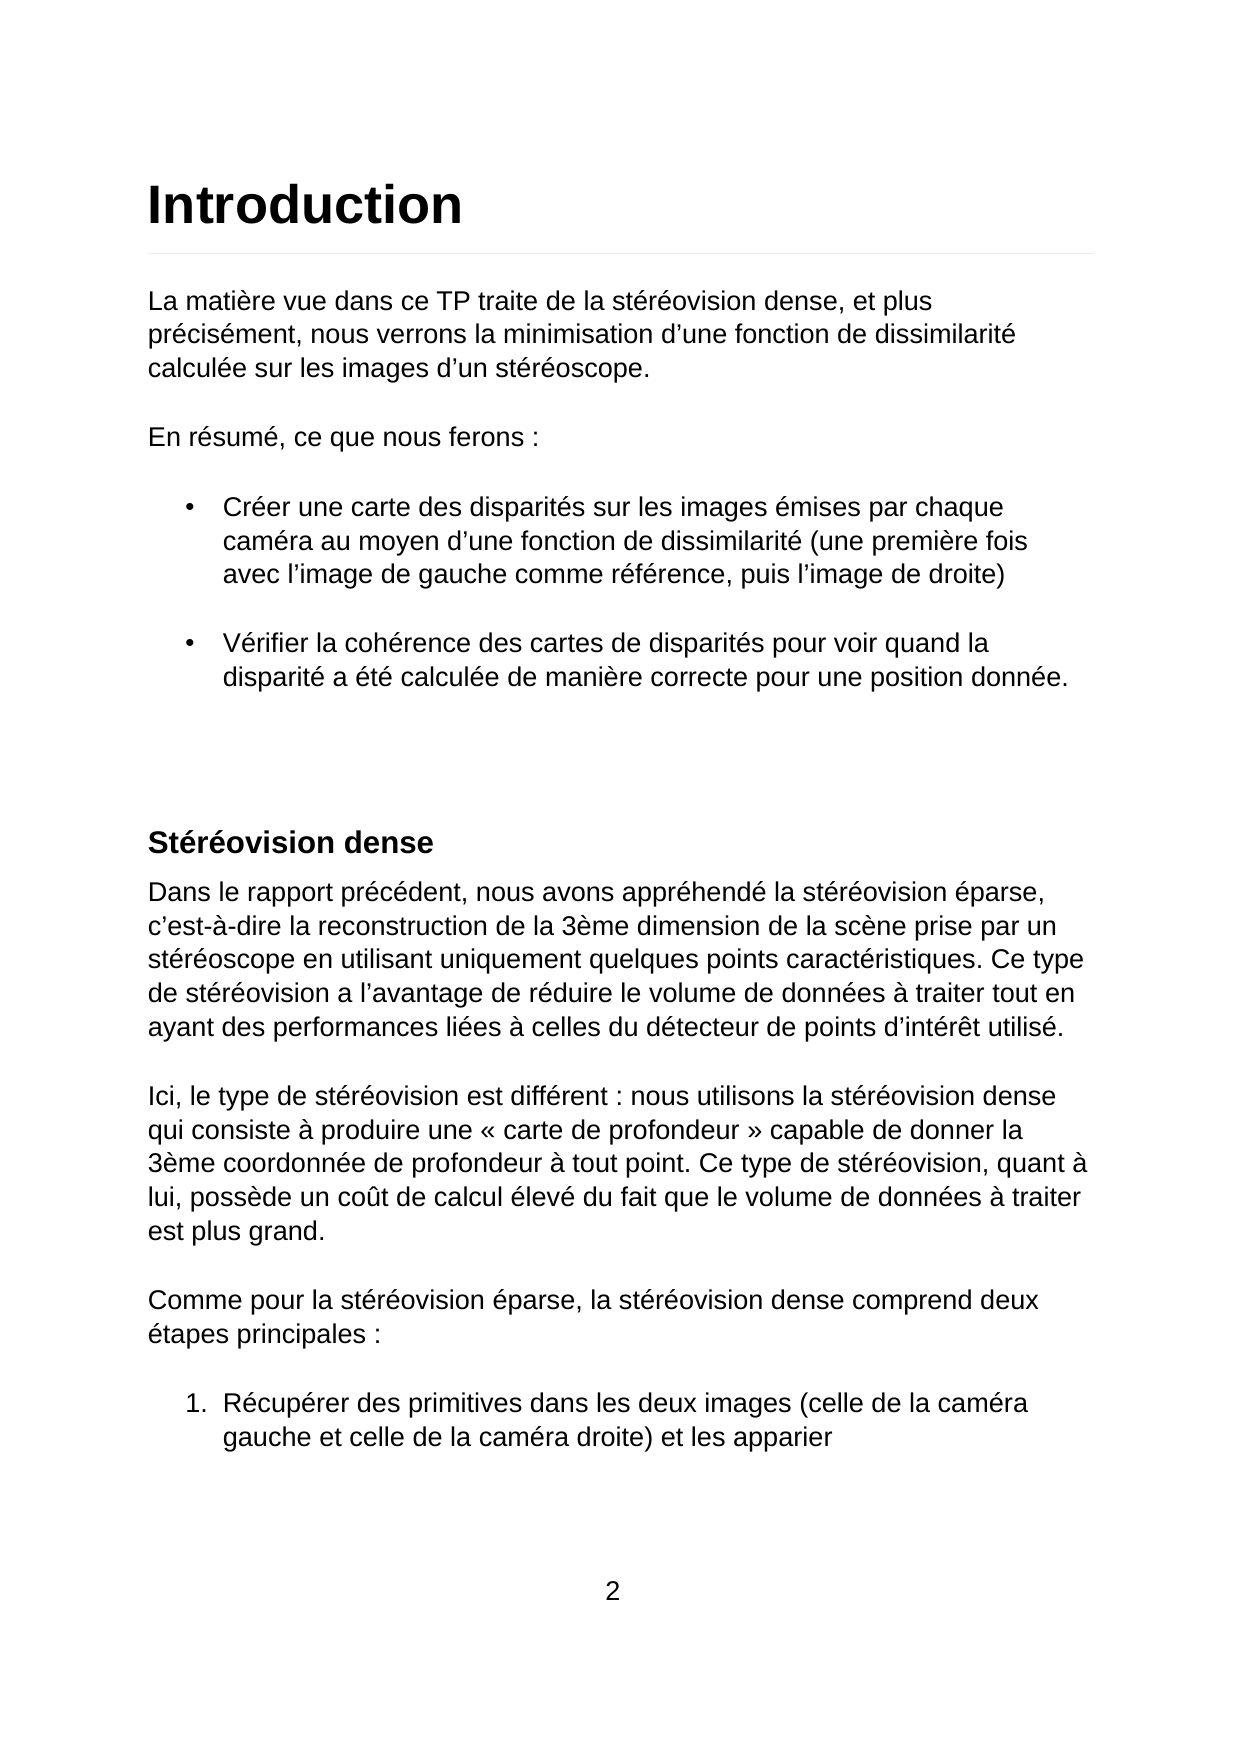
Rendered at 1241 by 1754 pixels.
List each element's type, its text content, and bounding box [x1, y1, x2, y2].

text Stéréovision dense [148, 824, 1093, 861]
subtitle Introduction [148, 173, 1093, 253]
text Comme pour la stéréovision éparse, la stéréovision dense comprend deux étapes principales : [148, 1284, 1093, 1349]
list Vérifier la cohérence des cartes de disparités pour voir quand la disparité a été calculée de manière correcte pour une position donnée. [185, 627, 1093, 692]
list Créer une carte des disparités sur les images émises par chaque caméra au moyen d’une fonction de dissimilarité (une première fois avec l’image de gauche comme référence, puis l’image de droite) [185, 491, 1093, 589]
list Récupérer des primitives dans les deux images (celle de la caméra gauche et celle de la caméra droite) et les apparier [185, 1387, 1093, 1452]
text Dans le rapport précédent, nous avons appréhendé la stéréovision éparse, c’est-à-dire la reconstruction de la 3ème dimension de la scène prise par un stéréoscope en utilisant uniquement quelques points caractéristiques. Ce type de stéréovision a l’avantage de réduire le volume de données à traiter tout en ayant des performances liées à celles du détecteur de points d’intérêt utilisé. [148, 876, 1093, 1042]
text La matière vue dans ce TP traite de la stéréovision dense, et plus précisément, nous verrons la minimisation d’une fonction de dissimilarité calculée sur les images d’un stéréoscope. [148, 285, 1093, 383]
text En résumé, ce que nous ferons : [148, 421, 1093, 453]
text Ici, le type de stéréovision est différent : nous utilisons la stéréovision dense qui consiste à produire une « carte de profondeur » capable de donner la 3ème coordonnée de profondeur à tout point. Ce type de stéréovision, quant à lui, possède un coût de calcul élevé du fait que le volume de données à traiter est plus grand. [148, 1080, 1093, 1246]
